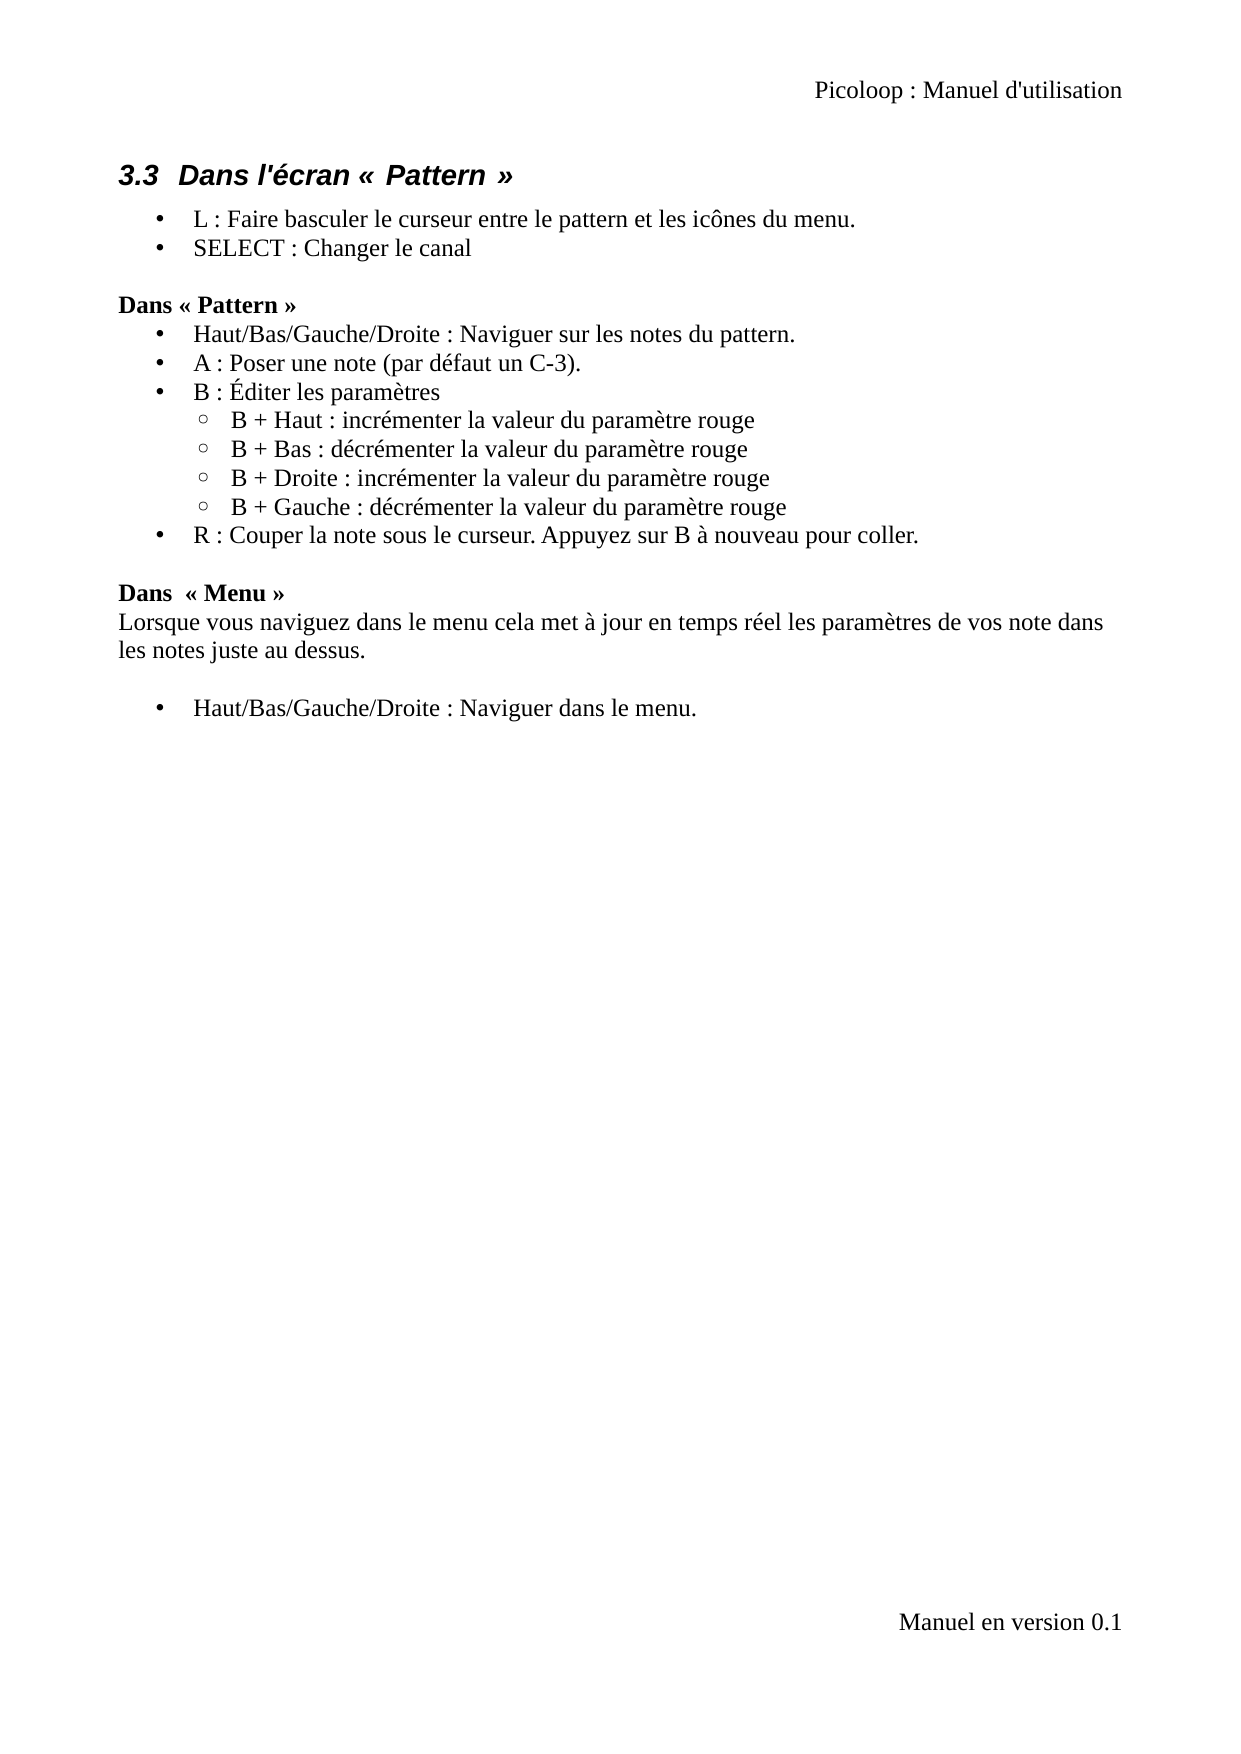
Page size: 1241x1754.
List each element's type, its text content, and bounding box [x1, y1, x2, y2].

list L : Faire basculer le curseur entre le pattern et les icônes du menu. [156, 204, 1122, 233]
list B + Haut : incrémenter la valeur du paramètre rouge [193, 406, 1122, 434]
list B + Droite : incrémenter la valeur du paramètre rouge [193, 463, 1122, 492]
text Dans « Menu » [118, 578, 1122, 607]
list B + Gauche : décrémenter la valeur du paramètre rouge [193, 492, 1122, 521]
list Haut/Bas/Gauche/Droite : Naviguer dans le menu. [156, 693, 1122, 722]
list SELECT : Changer le canal [156, 233, 1122, 262]
text Dans « Pattern » [118, 291, 1122, 319]
subtitle Dans l'écran « Pattern » [118, 158, 1122, 192]
list Haut/Bas/Gauche/Droite : Naviguer sur les notes du pattern. [156, 319, 1122, 348]
list B : Éditer les paramètres [156, 377, 1122, 406]
text Lorsque vous naviguez dans le menu cela met à jour en temps réel les paramètres de vos note dans les notes juste au dessus. [118, 607, 1122, 664]
list B + Bas : décrémenter la valeur du paramètre rouge [193, 434, 1122, 463]
list R : Couper la note sous le curseur. Appuyez sur B à nouveau pour coller. [156, 521, 1122, 549]
list A : Poser une note (par défaut un C-3). [156, 348, 1122, 377]
